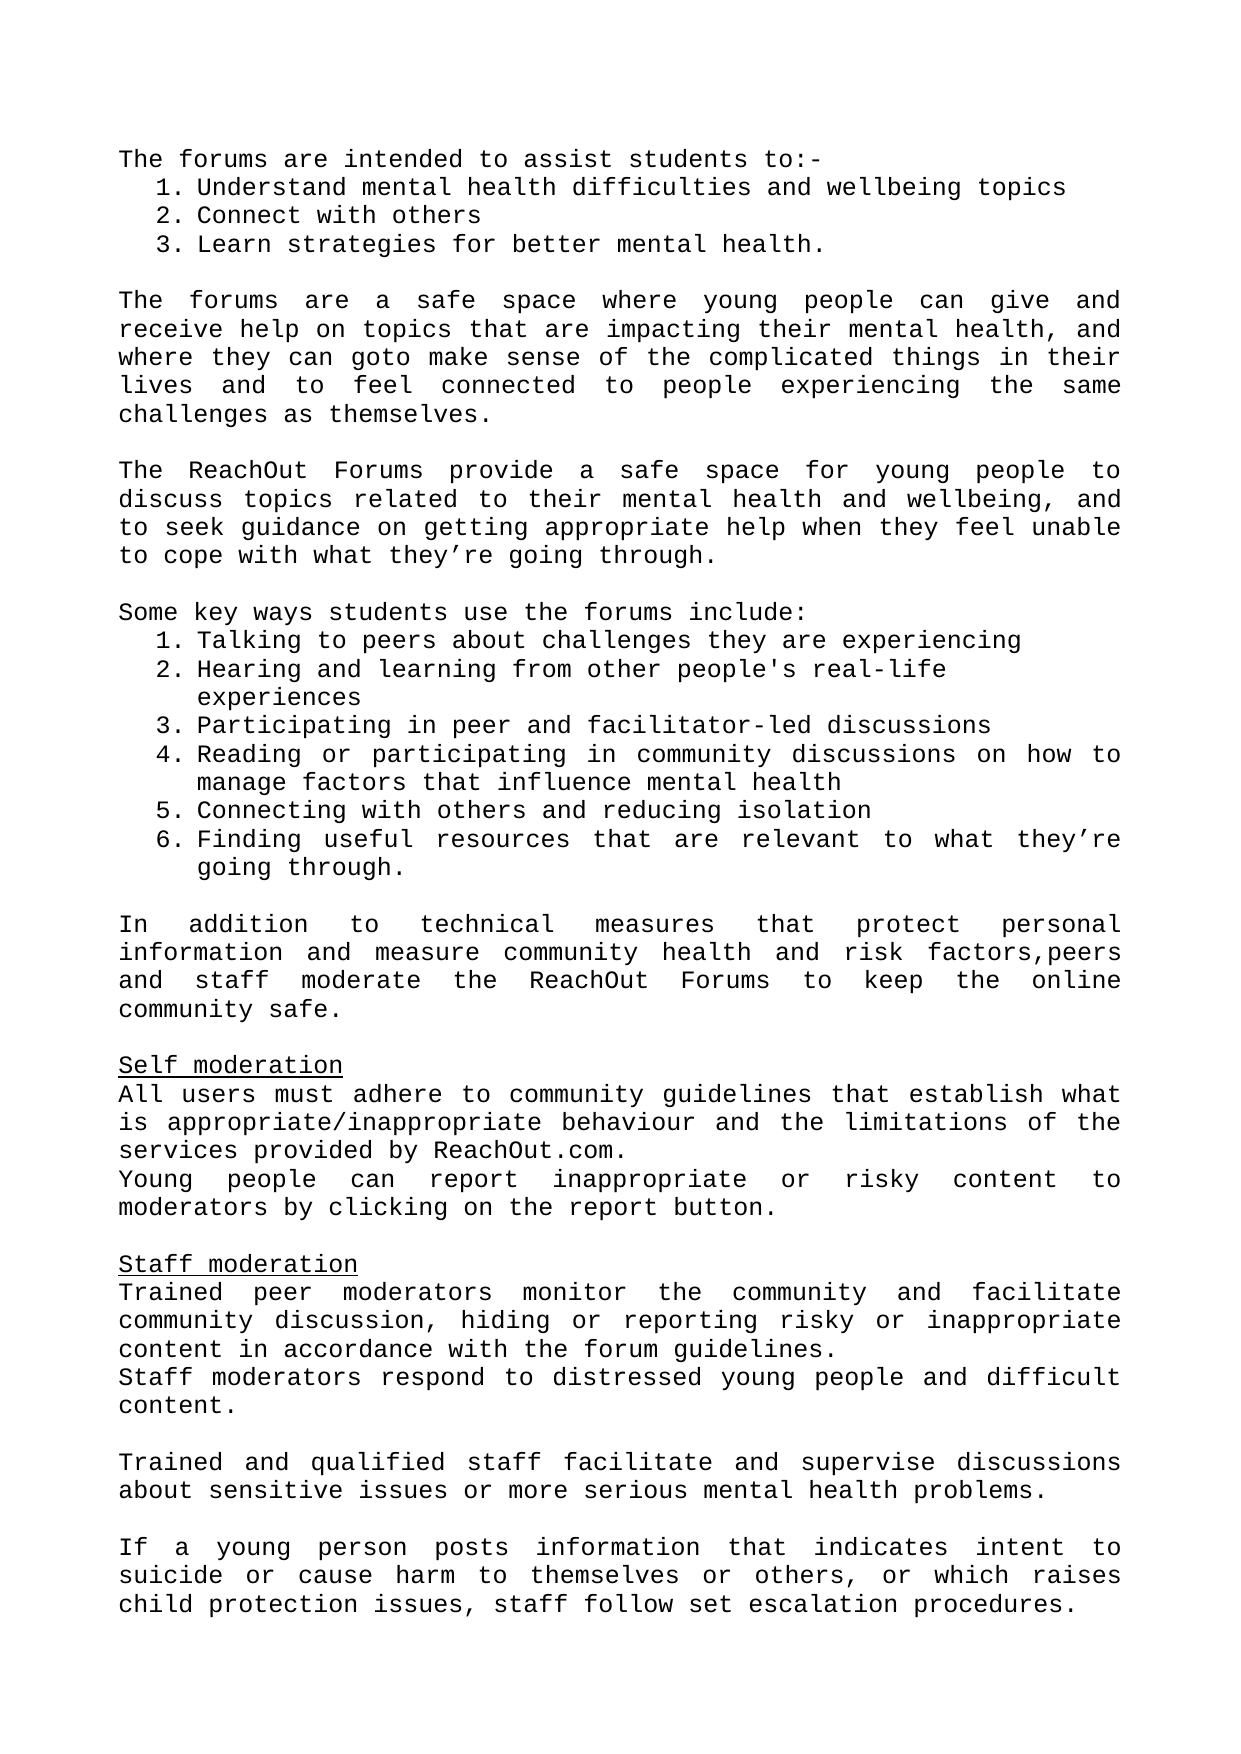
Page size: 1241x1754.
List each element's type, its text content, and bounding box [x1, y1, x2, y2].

text If a young person posts information that indicates intent to suicide or cause harm to themselves or others, or which raises child protection issues, staff follow set escalation procedures. [118, 1535, 1122, 1620]
text Young people can report inappropriate or risky content to moderators by clicking on the report button. [118, 1166, 1122, 1223]
text Trained peer moderators monitor the community and facilitate community discussion, hiding or reporting risky or inappropriate content in accordance with the forum guidelines. [118, 1280, 1122, 1365]
list Understand mental health difficulties and wellbeing topics [155, 175, 1122, 203]
list Learn strategies for better mental health. [155, 231, 1122, 260]
text Staff moderators respond to distressed young people and difficult content. [118, 1365, 1122, 1421]
list Finding useful resources that are relevant to what they’re going through. [155, 826, 1122, 883]
text The ReachOut Forums provide a safe space for young people to discuss topics related to their mental health and wellbeing, and to seek guidance on getting appropriate help when they feel unable to cope with what they’re going through. [118, 458, 1122, 571]
list Connecting with others and reducing isolation [155, 798, 1122, 826]
list experiences [155, 685, 1122, 713]
text Some key ways students use the forums include: [118, 600, 1122, 628]
text Trained and qualified staff facilitate and supervise discussions about sensitive issues or more serious mental health problems. [118, 1450, 1122, 1506]
list Talking to peers about challenges they are experiencing [155, 628, 1122, 656]
text Staff moderation [118, 1251, 1122, 1280]
list Hearing and learning from other people's real-life [155, 656, 1122, 685]
text All users must adhere to community guidelines that establish what is appropriate/inappropriate behaviour and the limitations of the services provided by ReachOut.com. [118, 1081, 1122, 1166]
text The forums are intended to assist students to:- [118, 146, 1122, 175]
list Participating in peer and facilitator-led discussions [155, 713, 1122, 741]
list Reading or participating in community discussions on how to manage factors that influence mental health [155, 741, 1122, 798]
list Connect with others [155, 203, 1122, 231]
text In addition to technical measures that protect personal information and measure community health and risk factors,peers and staff moderate the ReachOut Forums to keep the online community safe. [118, 911, 1122, 1025]
text Self moderation [118, 1053, 1122, 1081]
text The forums are a safe space where young people can give and receive help on topics that are impacting their mental health, and where they can goto make sense of the complicated things in their lives and to feel connected to people experiencing the same challenges as themselves. [118, 288, 1122, 430]
